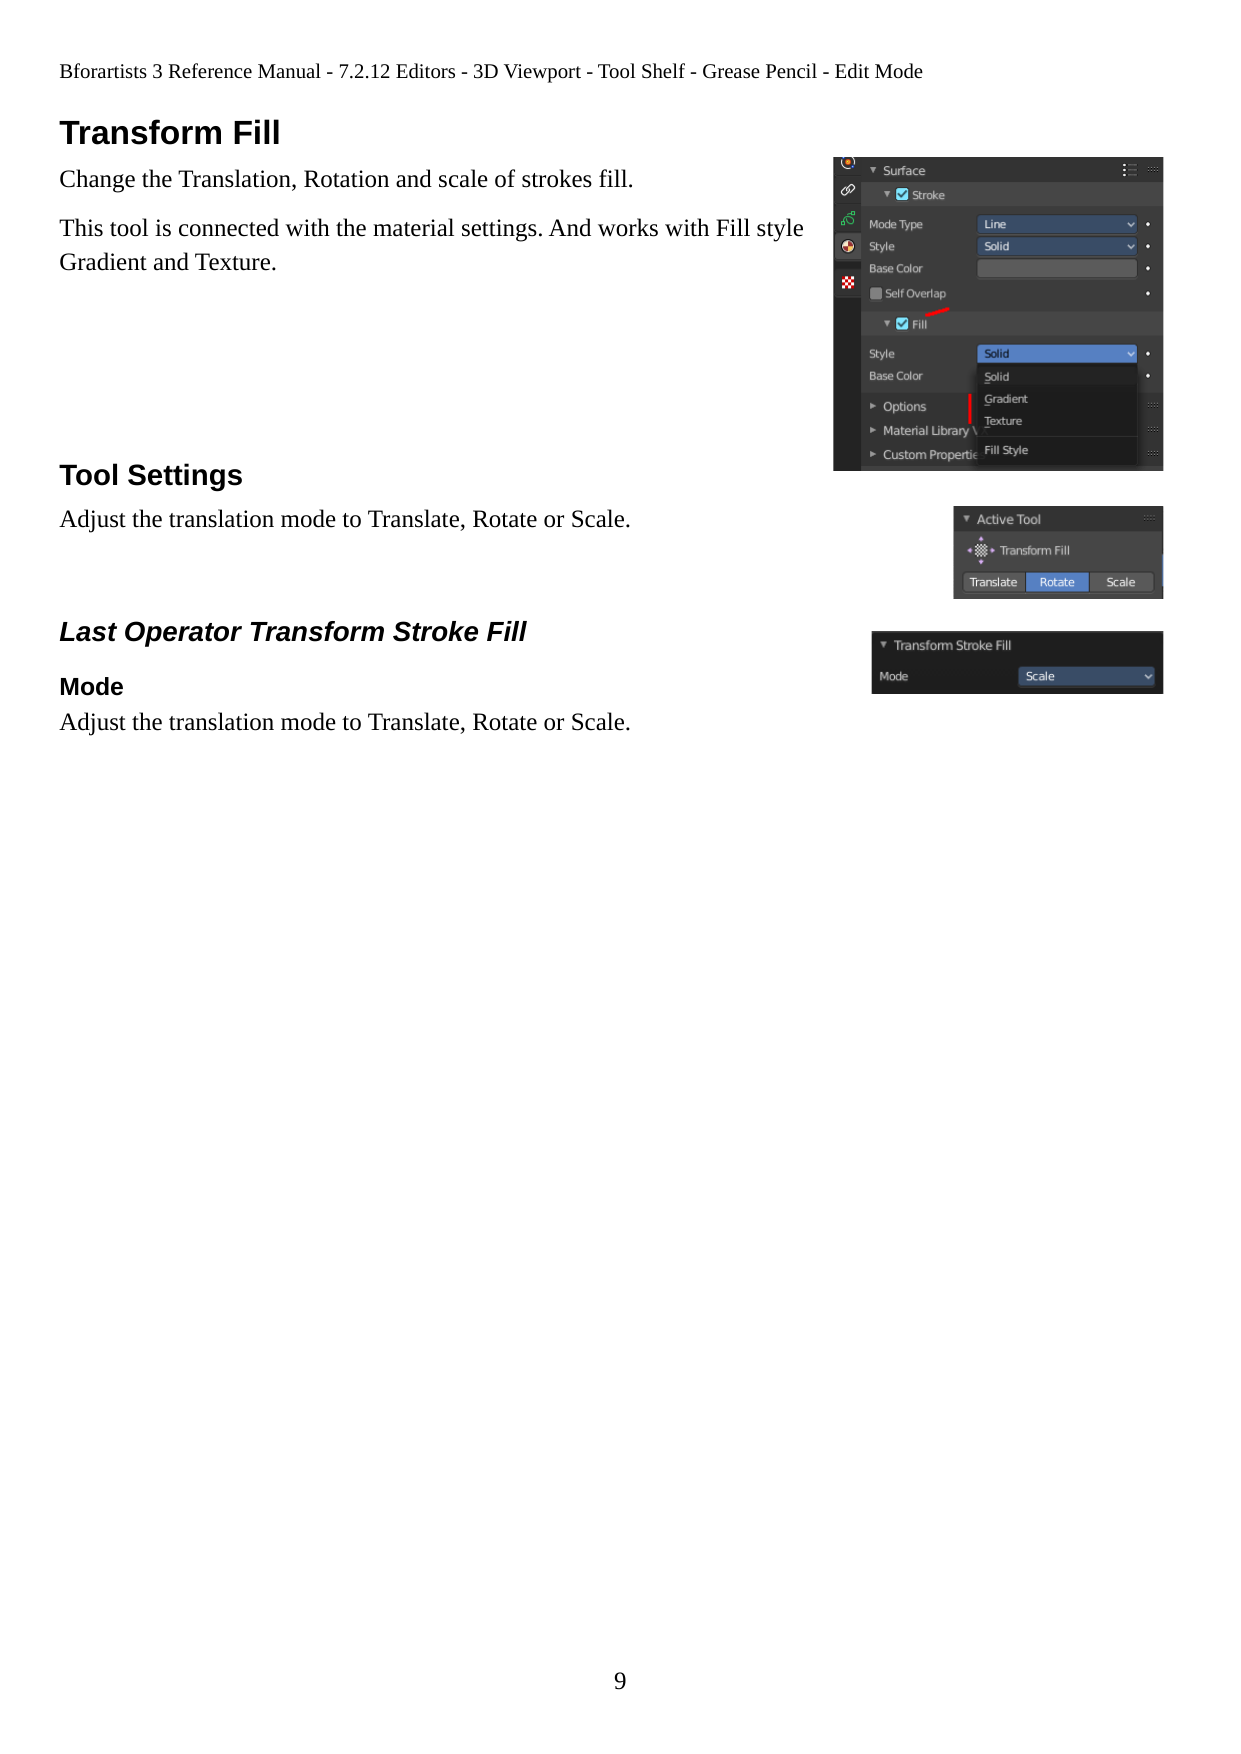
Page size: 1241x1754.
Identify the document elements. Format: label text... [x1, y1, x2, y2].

picture [953, 506, 1164, 599]
subtitle Transform Fill [59, 113, 1181, 151]
subtitle Mode [59, 672, 1181, 700]
picture [833, 157, 1164, 471]
subtitle Tool Settings [59, 458, 1181, 492]
text Change the Translation, Rotation and scale of strokes fill. [59, 164, 833, 192]
text This tool is connected with the material settings. And works with Fill style Gradient and Texture. [59, 213, 833, 276]
subtitle Last Operator Transform Stroke Fill [59, 615, 1181, 647]
text Adjust the translation mode to Translate, Rotate or Scale. [59, 504, 1181, 533]
text Adjust the translation mode to Translate, Rotate or Scale. [59, 707, 1181, 735]
picture [871, 631, 1164, 694]
